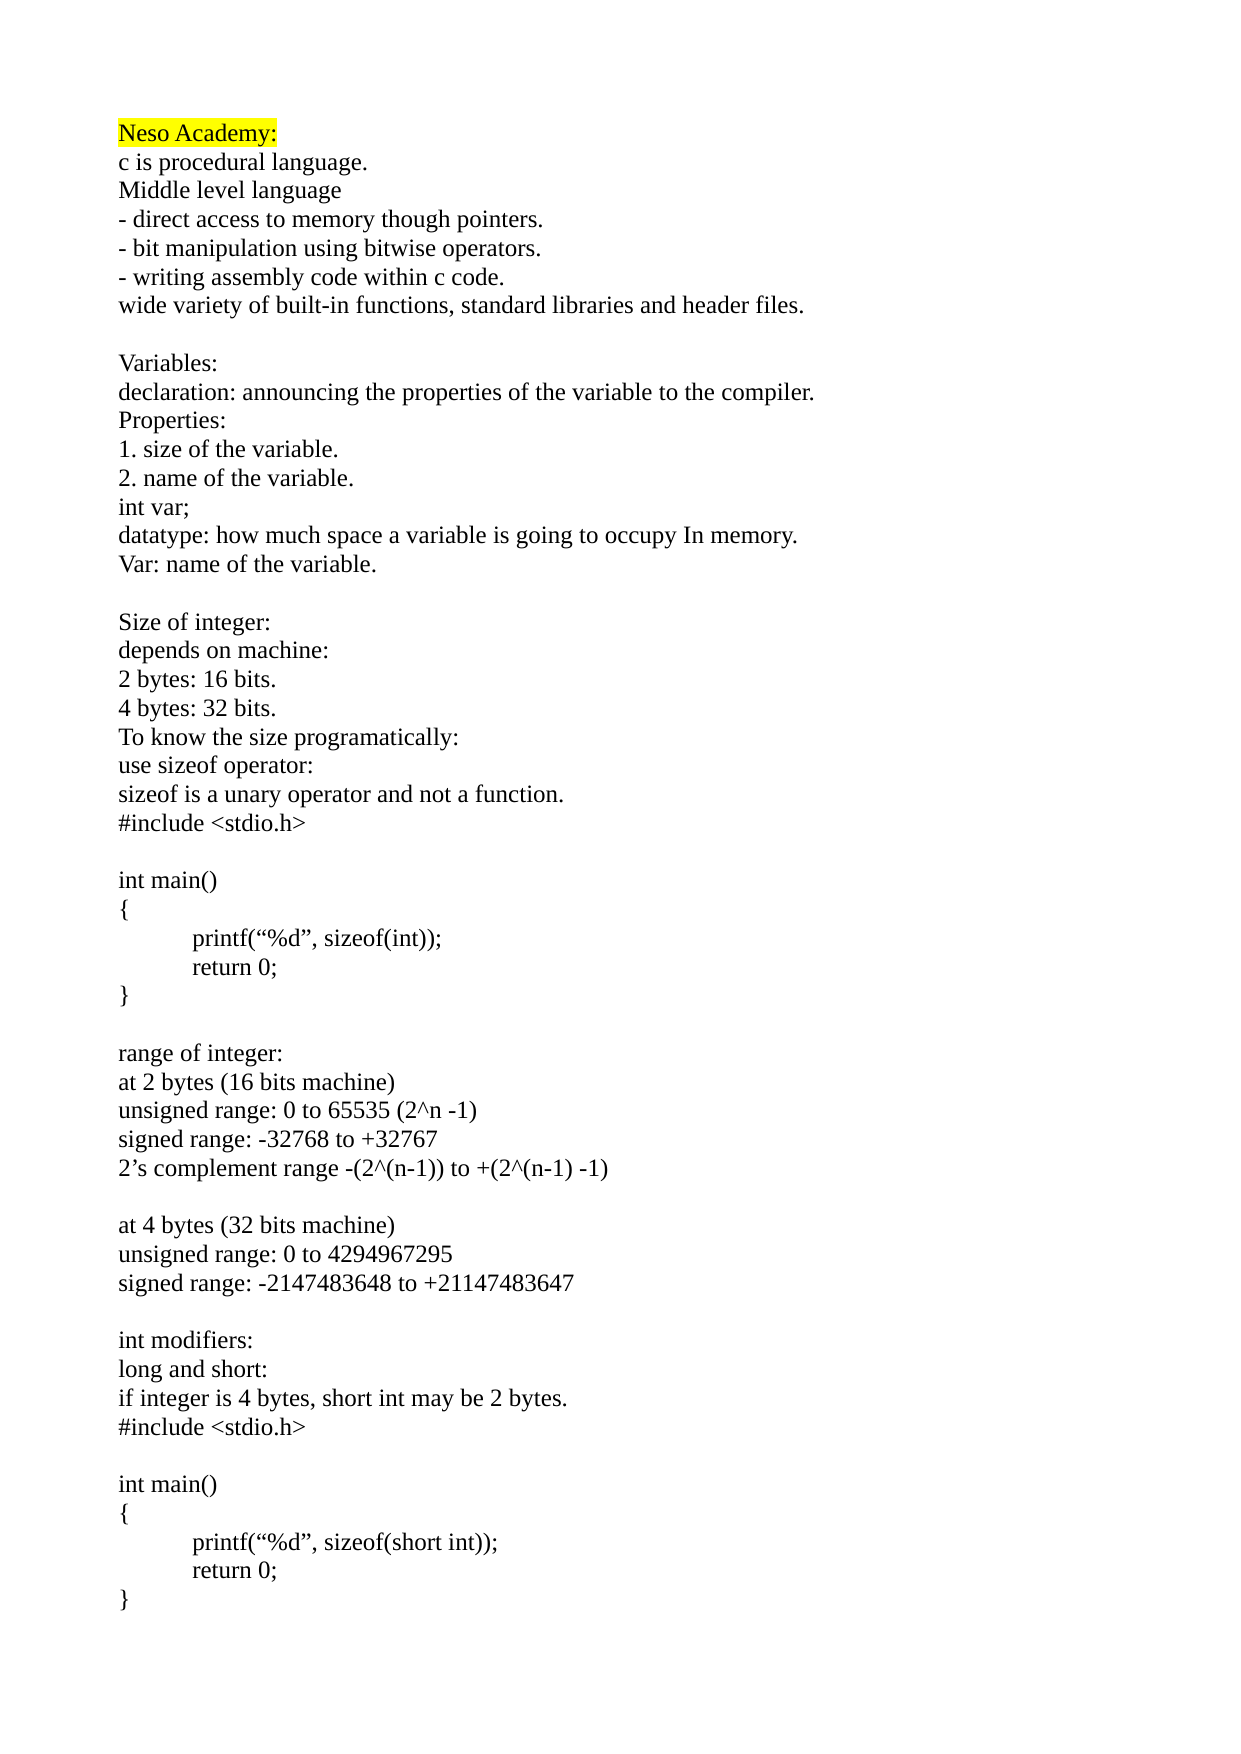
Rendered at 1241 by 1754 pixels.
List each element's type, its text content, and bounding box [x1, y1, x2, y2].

text signed range: -2147483648 to +21147483647 [118, 1268, 1122, 1297]
text range of integer: [118, 1038, 1122, 1067]
text int main() [118, 1469, 1122, 1498]
text - bit manipulation using bitwise operators. [118, 233, 1122, 262]
text return 0; [118, 952, 1122, 981]
text int main() [118, 866, 1122, 894]
text Variables: [118, 348, 1122, 377]
text 2’s complement range -(2^(n-1)) to +(2^(n-1) -1) [118, 1153, 1122, 1182]
text at 2 bytes (16 bits machine) [118, 1067, 1122, 1096]
text Neso Academy: [118, 118, 1122, 147]
text Middle level language [118, 176, 1122, 204]
text return 0; [118, 1556, 1122, 1584]
text datatype: how much space a variable is going to occupy In memory. [118, 521, 1122, 549]
text depends on machine: [118, 636, 1122, 664]
text Properties: [118, 406, 1122, 434]
text signed range: -32768 to +32767 [118, 1124, 1122, 1153]
text - direct access to memory though pointers. [118, 204, 1122, 233]
text #include <stdio.h> [118, 1412, 1122, 1441]
text int modifiers: [118, 1326, 1122, 1354]
text #include <stdio.h> [118, 808, 1122, 837]
text 2 bytes: 16 bits. [118, 664, 1122, 693]
text } [118, 981, 1122, 1009]
text { [118, 1498, 1122, 1527]
text To know the size programatically: [118, 722, 1122, 751]
text printf(“%d”, sizeof(int)); [118, 923, 1122, 952]
text int var; [118, 492, 1122, 521]
text } [118, 1584, 1122, 1613]
text wide variety of built-in functions, standard libraries and header files. [118, 291, 1122, 319]
text Size of integer: [118, 607, 1122, 636]
text unsigned range: 0 to 65535 (2^n -1) [118, 1096, 1122, 1124]
text declaration: announcing the properties of the variable to the compiler. [118, 377, 1122, 406]
text unsigned range: 0 to 4294967295 [118, 1239, 1122, 1268]
text { [118, 894, 1122, 923]
text 2. name of the variable. [118, 463, 1122, 492]
text long and short: [118, 1354, 1122, 1383]
text c is procedural language. [118, 147, 1122, 176]
text - writing assembly code within c code. [118, 262, 1122, 291]
text sizeof is a unary operator and not a function. [118, 779, 1122, 808]
text 4 bytes: 32 bits. [118, 693, 1122, 722]
text if integer is 4 bytes, short int may be 2 bytes. [118, 1383, 1122, 1412]
text Var: name of the variable. [118, 549, 1122, 578]
text use sizeof operator: [118, 751, 1122, 779]
text at 4 bytes (32 bits machine) [118, 1211, 1122, 1239]
text 1. size of the variable. [118, 434, 1122, 463]
text printf(“%d”, sizeof(short int)); [118, 1527, 1122, 1556]
